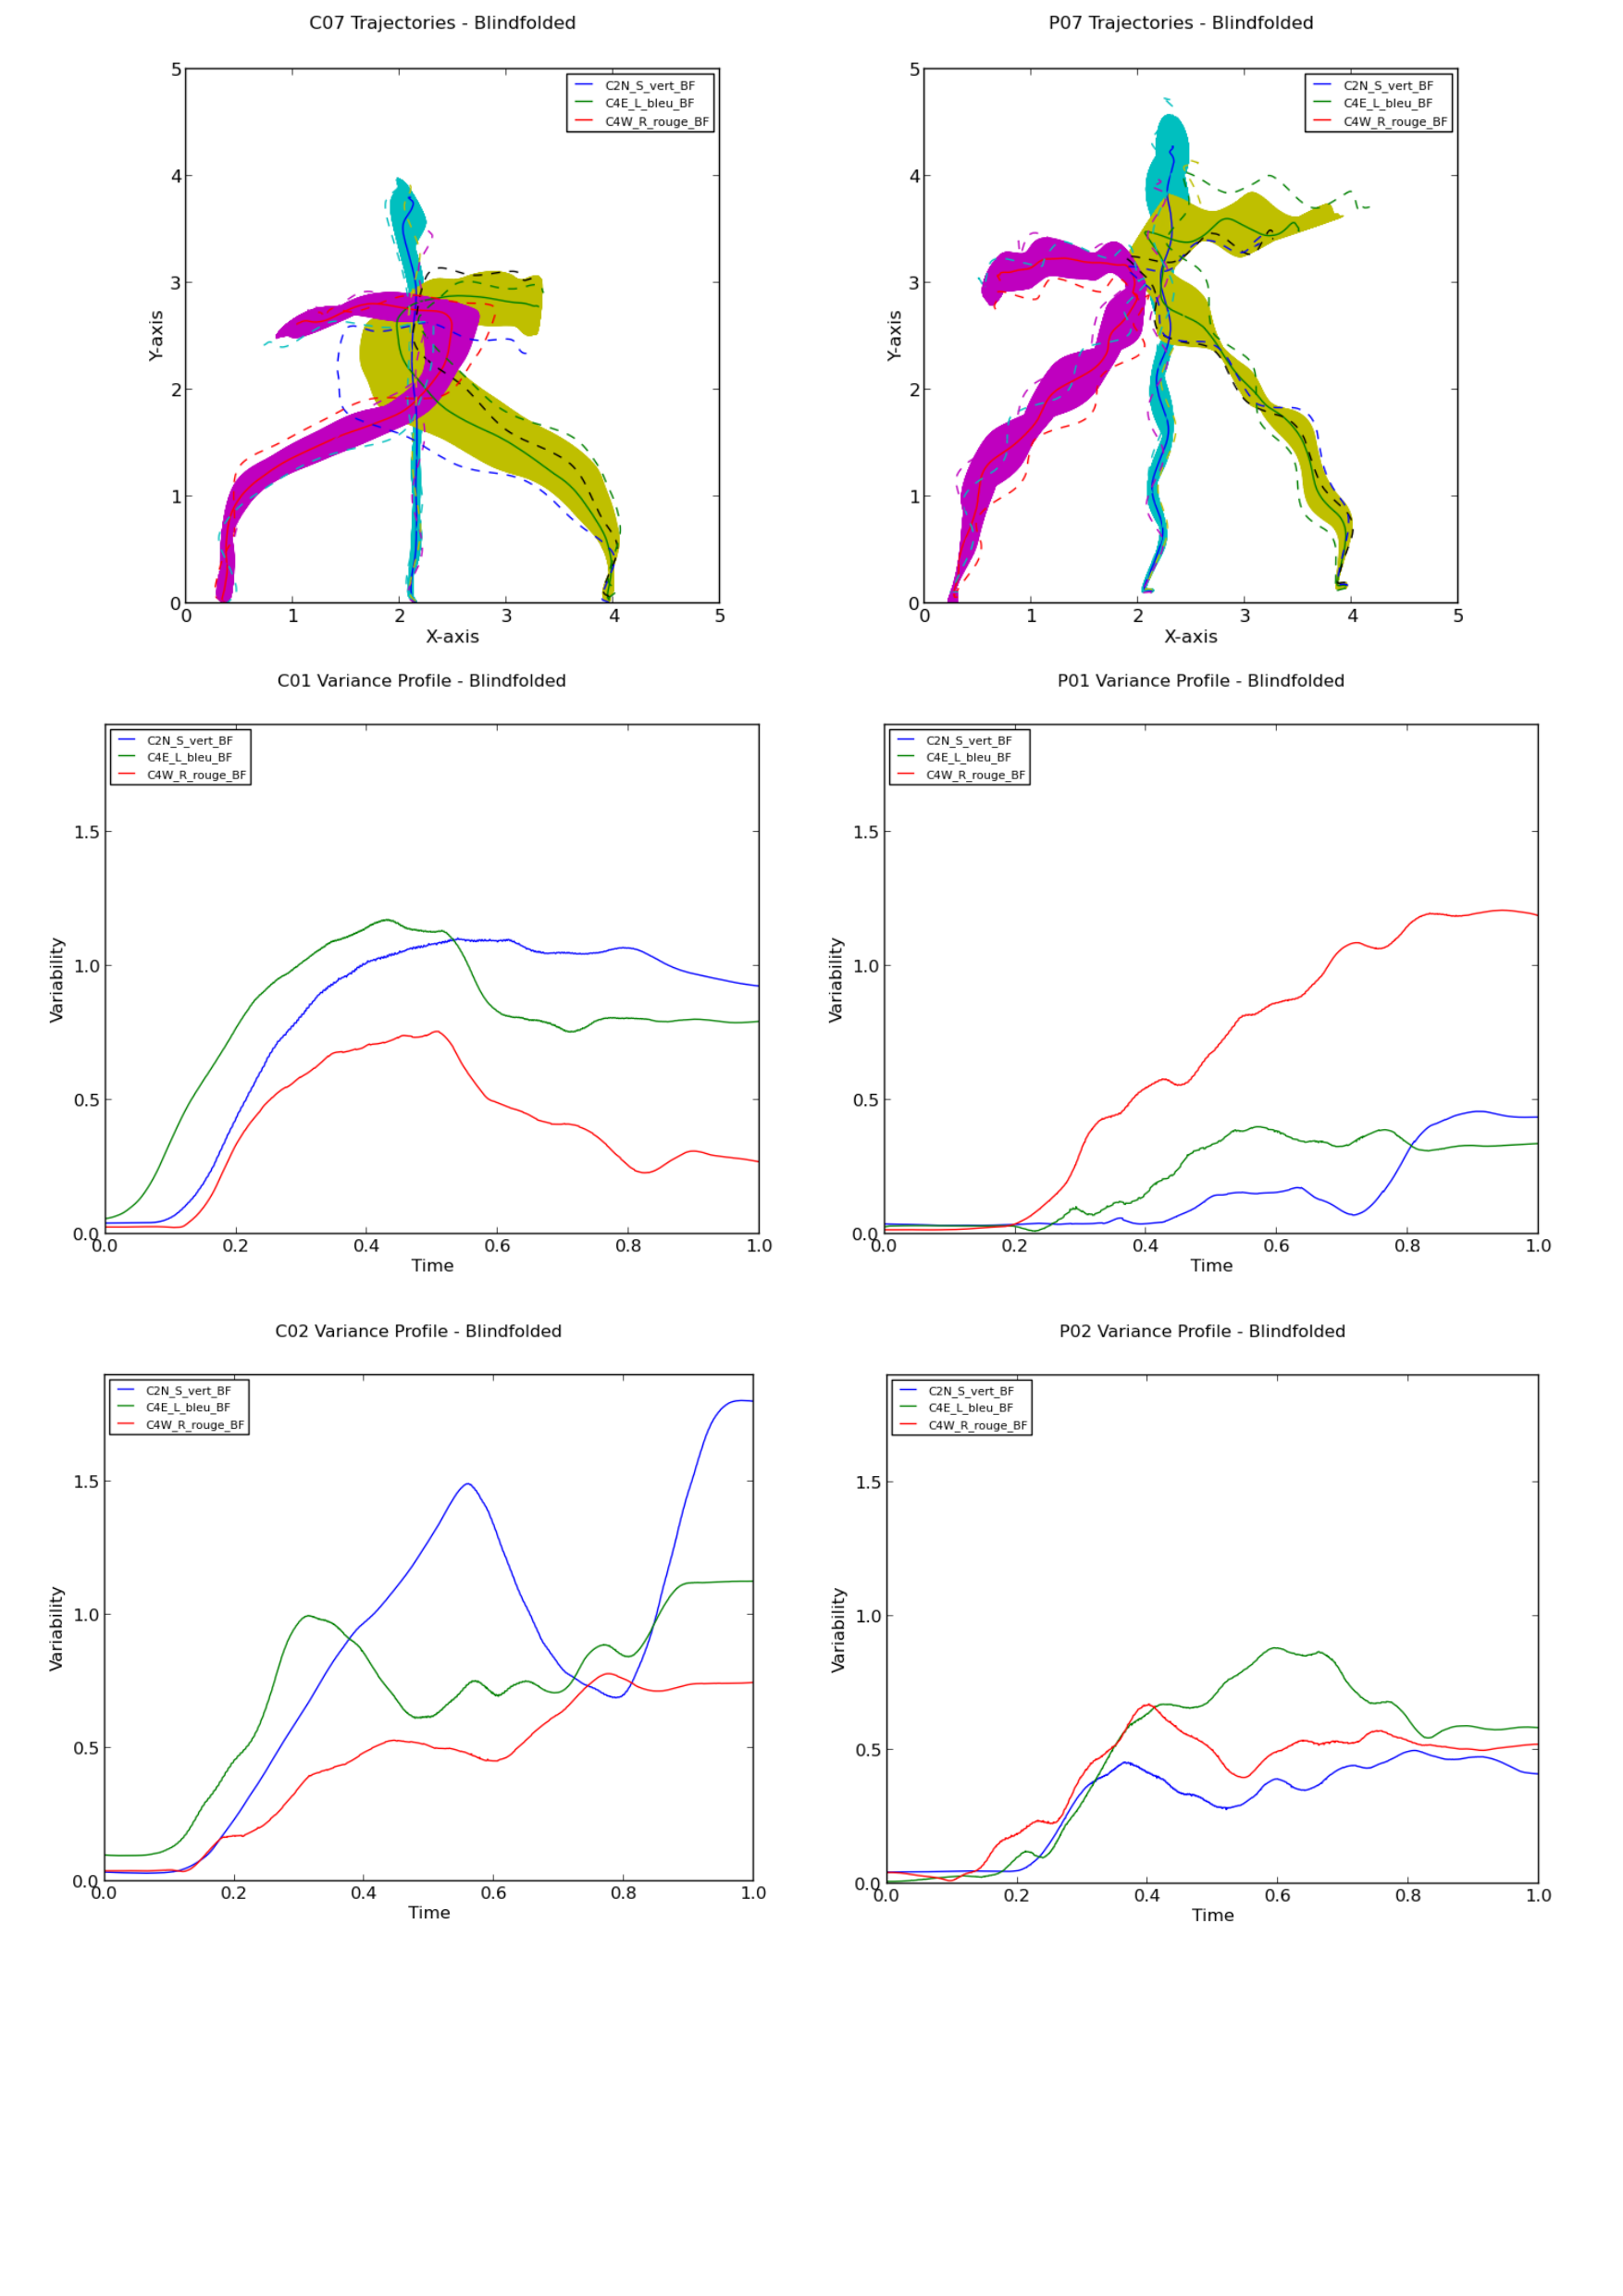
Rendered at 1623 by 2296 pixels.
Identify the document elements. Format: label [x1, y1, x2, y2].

picture [0, 3, 1623, 1297]
picture [0, 1312, 1623, 1947]
